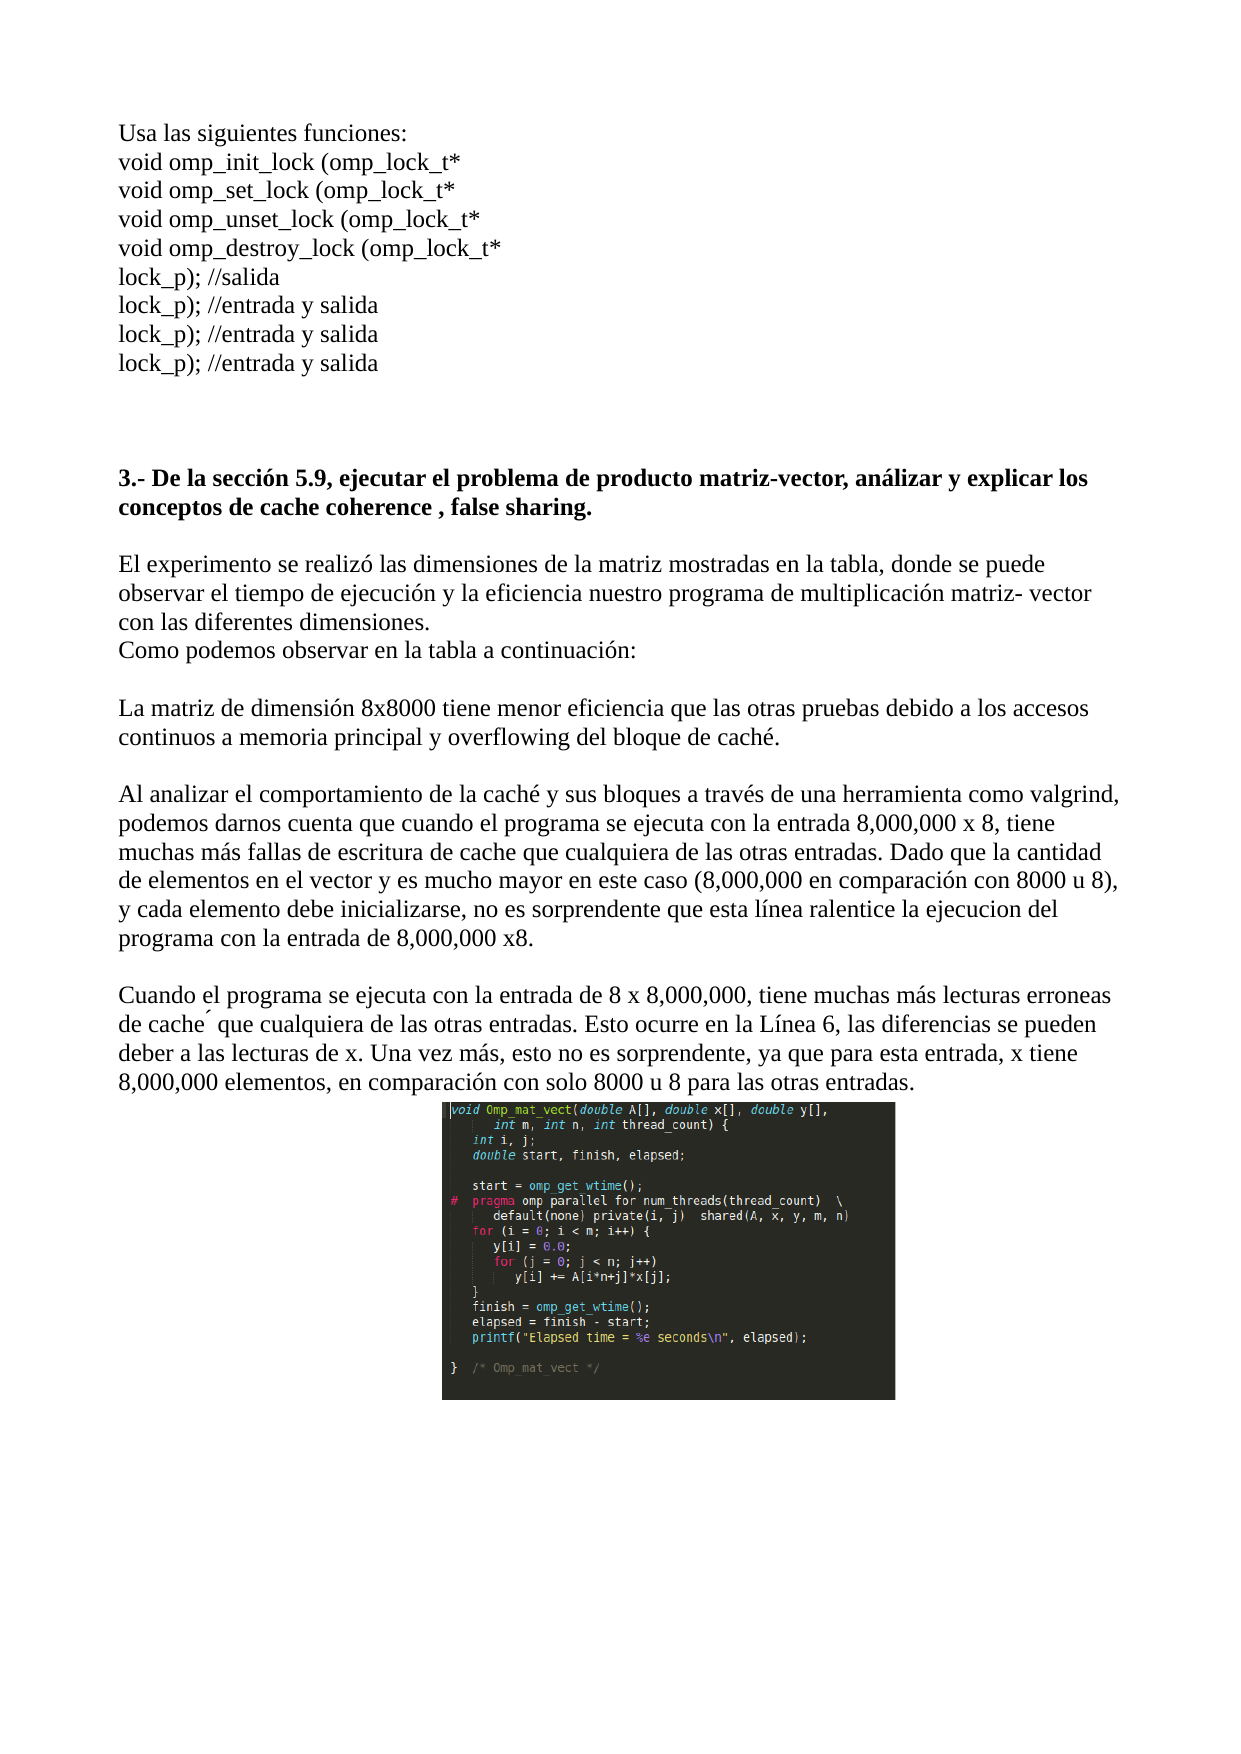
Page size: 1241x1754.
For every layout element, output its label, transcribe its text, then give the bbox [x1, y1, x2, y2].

text void omp_destroy_lock (omp_lock_t* [118, 233, 1122, 262]
text La matriz de dimensión 8x8000 tiene menor eficiencia que las otras pruebas debido a los accesos continuos a memoria principal y overflowing del bloque de caché. [118, 693, 1122, 751]
text lock_p); //salida [118, 262, 1122, 291]
text El experimento se realizó las dimensiones de la matriz mostradas en la tabla, donde se puede observar el tiempo de ejecución y la eficiencia nuestro programa de multiplicación matriz- vector con las diferentes dimensiones. [118, 549, 1122, 636]
text lock_p); //entrada y salida [118, 291, 1122, 319]
text 3.- De la sección 5.9, ejecutar el problema de producto matriz-vector, análizar y explicar los conceptos de cache coherence , false sharing. [118, 463, 1122, 521]
text Usa las siguientes funciones: [118, 118, 1122, 147]
text void omp_set_lock (omp_lock_t* [118, 176, 1122, 204]
text void omp_init_lock (omp_lock_t* [118, 147, 1122, 176]
text Al analizar el comportamiento de la caché y sus bloques a través de una herramienta como valgrind, podemos darnos cuenta que cuando el programa se ejecuta con la entrada 8,000,000 x 8, tiene muchas más fallas de escritura de cache que cualquiera de las otras entradas. Dado que la cantidad de elementos en el vector y es mucho mayor en este caso (8,000,000 en comparación con 8000 u 8), y cada elemento debe inicializarse, no es sorprendente que esta línea ralentice la ejecucion del programa con la entrada de 8,000,000 x8. [118, 779, 1122, 952]
text lock_p); //entrada y salida [118, 319, 1122, 348]
text lock_p); //entrada y salida [118, 348, 1122, 377]
text Cuando el programa se ejecuta con la entrada de 8 x 8,000,000, tiene muchas más lecturas erroneas de cache ́ que cualquiera de las otras entradas. Esto ocurre en la Línea 6, las diferencias se pueden deber a las lecturas de x. Una vez más, esto no es sorprendente, ya que para esta entrada, x tiene 8,000,000 elementos, en comparación con solo 8000 u 8 para las otras entradas. [118, 981, 1122, 1096]
picture [442, 1102, 896, 1400]
text void omp_unset_lock (omp_lock_t* [118, 204, 1122, 233]
text Como podemos observar en la tabla a continuación: [118, 636, 1122, 664]
